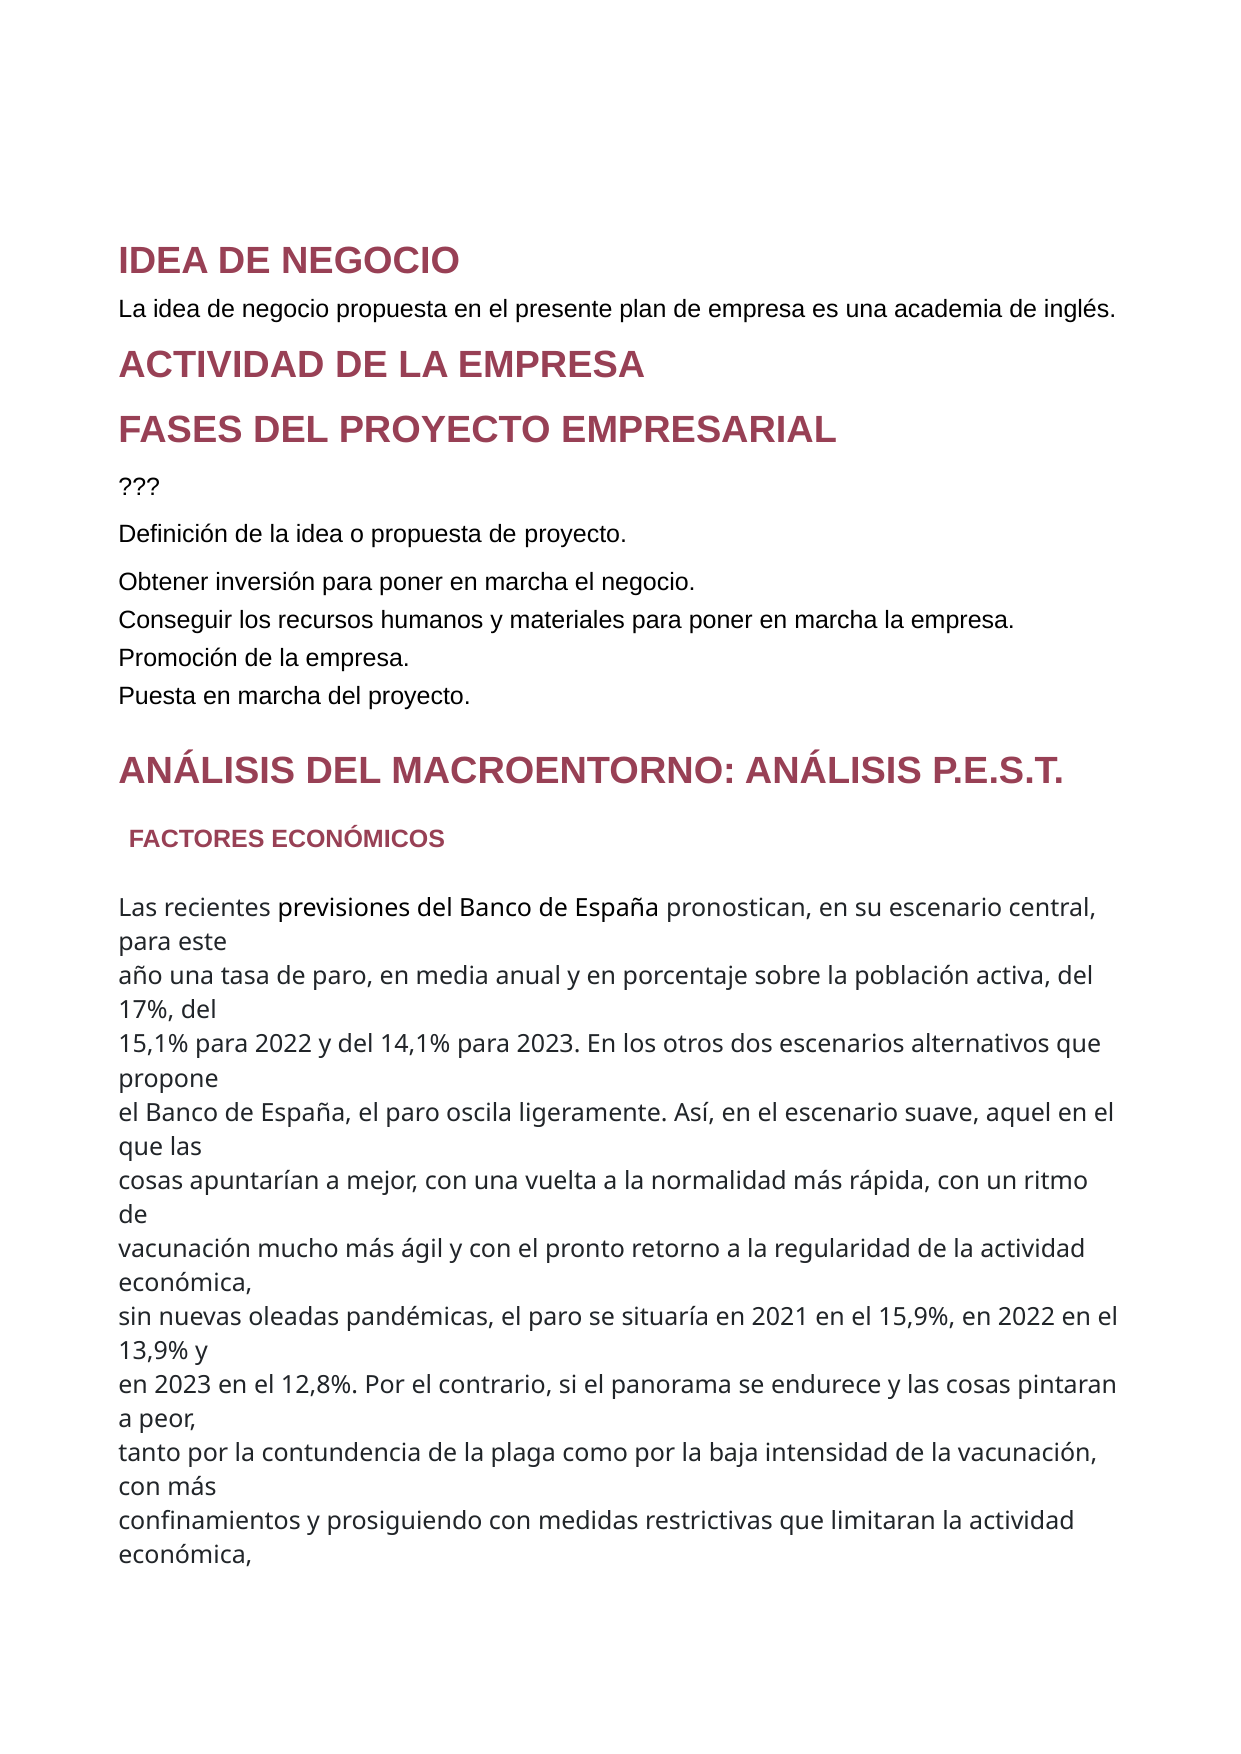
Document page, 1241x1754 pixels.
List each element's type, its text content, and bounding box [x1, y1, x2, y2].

text 15,1% para 2022 y del 14,1% para 2023. En los otros dos escenarios alternativos que propone [118, 1026, 1122, 1094]
text año una tasa de paro, en media anual y en porcentaje sobre la población activa, del 17%, del [118, 958, 1122, 1026]
list Promoción de la empresa. [118, 643, 1122, 671]
text sin nuevas oleadas pandémicas, el paro se situaría en 2021 en el 15,9%, en 2022 en el 13,9% y [118, 1299, 1122, 1367]
text ??? [118, 471, 1122, 500]
text FASES DEL PROYECTO EMPRESARIAL [118, 407, 1122, 450]
list Puesta en marcha del proyecto. [118, 681, 1122, 709]
text La idea de negocio propuesta en el presente plan de empresa es una academia de inglés. [118, 294, 1122, 323]
text ANÁLISIS DEL MACROENTORNO: ANÁLISIS P.E.S.T. [118, 747, 1122, 791]
text en 2023 en el 12,8%. Por el contrario, si el panorama se endurece y las cosas pintaran a peor, [118, 1367, 1122, 1435]
list Conseguir los recursos humanos y materiales para poner en marcha la empresa. [118, 605, 1122, 633]
text ACTIVIDAD DE LA EMPRESA [118, 342, 1122, 386]
text el Banco de España, el paro oscila ligeramente. Así, en el escenario suave, aquel en el que las [118, 1094, 1122, 1162]
text tanto por la contundencia de la plaga como por la baja intensidad de la vacunación, con más [118, 1435, 1122, 1503]
text cosas apuntarían a mejor, con una vuelta a la normalidad más rápida, con un ritmo de [118, 1162, 1122, 1231]
text Las recientes previsiones del Banco de España pronostican, en su escenario central, para este [118, 890, 1122, 958]
text FACTORES ECONÓMICOS [118, 812, 1122, 856]
text confinamientos y prosiguiendo con medidas restrictivas que limitaran la actividad económica, [118, 1503, 1122, 1571]
subtitle IDEA DE NEGOCIO [118, 238, 1122, 282]
list Obtener inversión para poner en marcha el negocio. [118, 567, 1122, 595]
text Definición de la idea o propuesta de proyecto. [118, 519, 1122, 548]
text vacunación mucho más ágil y con el pronto retorno a la regularidad de la actividad económica, [118, 1231, 1122, 1299]
